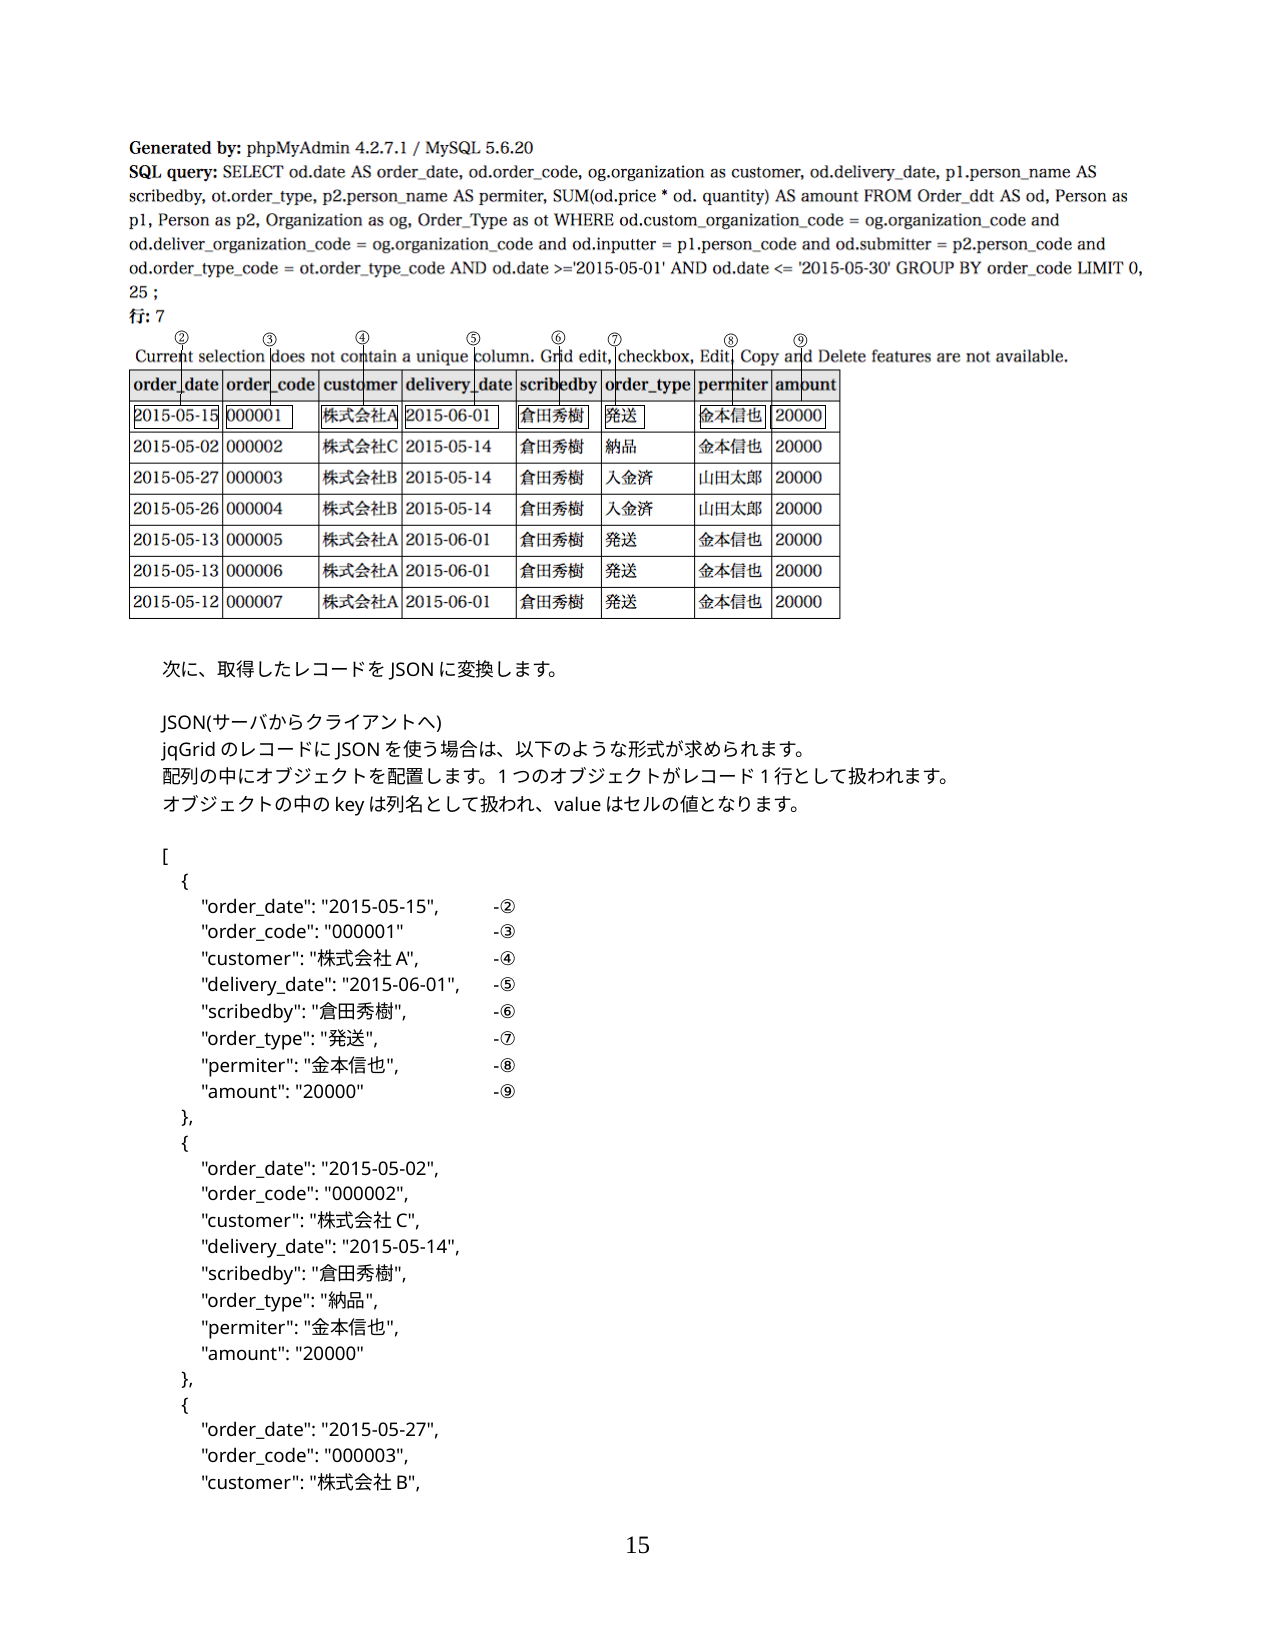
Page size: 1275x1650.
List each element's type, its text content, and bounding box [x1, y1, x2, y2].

text jqGridのレコードにJSONを使う場合は、以下のような形式が求められます。 [140, 735, 1157, 762]
text "order_type": "発送", -⑦ [140, 1024, 1157, 1051]
text "amount": "20000" -⑨ [140, 1078, 1157, 1104]
text "scribedby": "倉田秀樹", [140, 1259, 1157, 1286]
text "order_type": "納品", [140, 1286, 1157, 1313]
text [ [140, 842, 1157, 867]
text "order_date": "2015-05-02", [140, 1155, 1157, 1180]
text オブジェクトの中のkeyは列名として扱われ、valueはセルの値となります。 [140, 789, 1157, 816]
text 配列の中にオブジェクトを配置します。1つのオブジェクトがレコード1行として扱われます。 [140, 762, 1157, 789]
text { [140, 867, 1157, 893]
text "permiter": "金本信也", -⑧ [140, 1051, 1157, 1078]
text "order_date": "2015-05-27", [140, 1417, 1157, 1442]
text "amount": "20000" [140, 1340, 1157, 1366]
text "scribedby": "倉田秀樹", -⑥ [140, 997, 1157, 1024]
text }, [140, 1104, 1157, 1129]
text { [140, 1391, 1157, 1417]
text "customer": "株式会社A", -④ [140, 944, 1157, 971]
picture [123, 135, 1152, 630]
text "order_code": "000002", [140, 1180, 1157, 1206]
text "delivery_date": "2015-05-14", [140, 1233, 1157, 1259]
text "customer": "株式会社C", [140, 1206, 1157, 1233]
text "order_date": "2015-05-15", -② [140, 893, 1157, 918]
text "delivery_date": "2015-06-01", -⑤ [140, 971, 1157, 997]
text "order_code": "000003", [140, 1442, 1157, 1468]
text "permiter": "金本信也", [140, 1313, 1157, 1340]
text "order_code": "000001" -③ [140, 918, 1157, 944]
text }, [140, 1366, 1157, 1391]
text JSON(サーバからクライアントへ) [140, 708, 1157, 735]
text "customer": "株式会社B", [140, 1468, 1157, 1495]
text { [140, 1129, 1157, 1155]
text 次に、取得したレコードをJSONに変換します。 [140, 655, 1157, 682]
